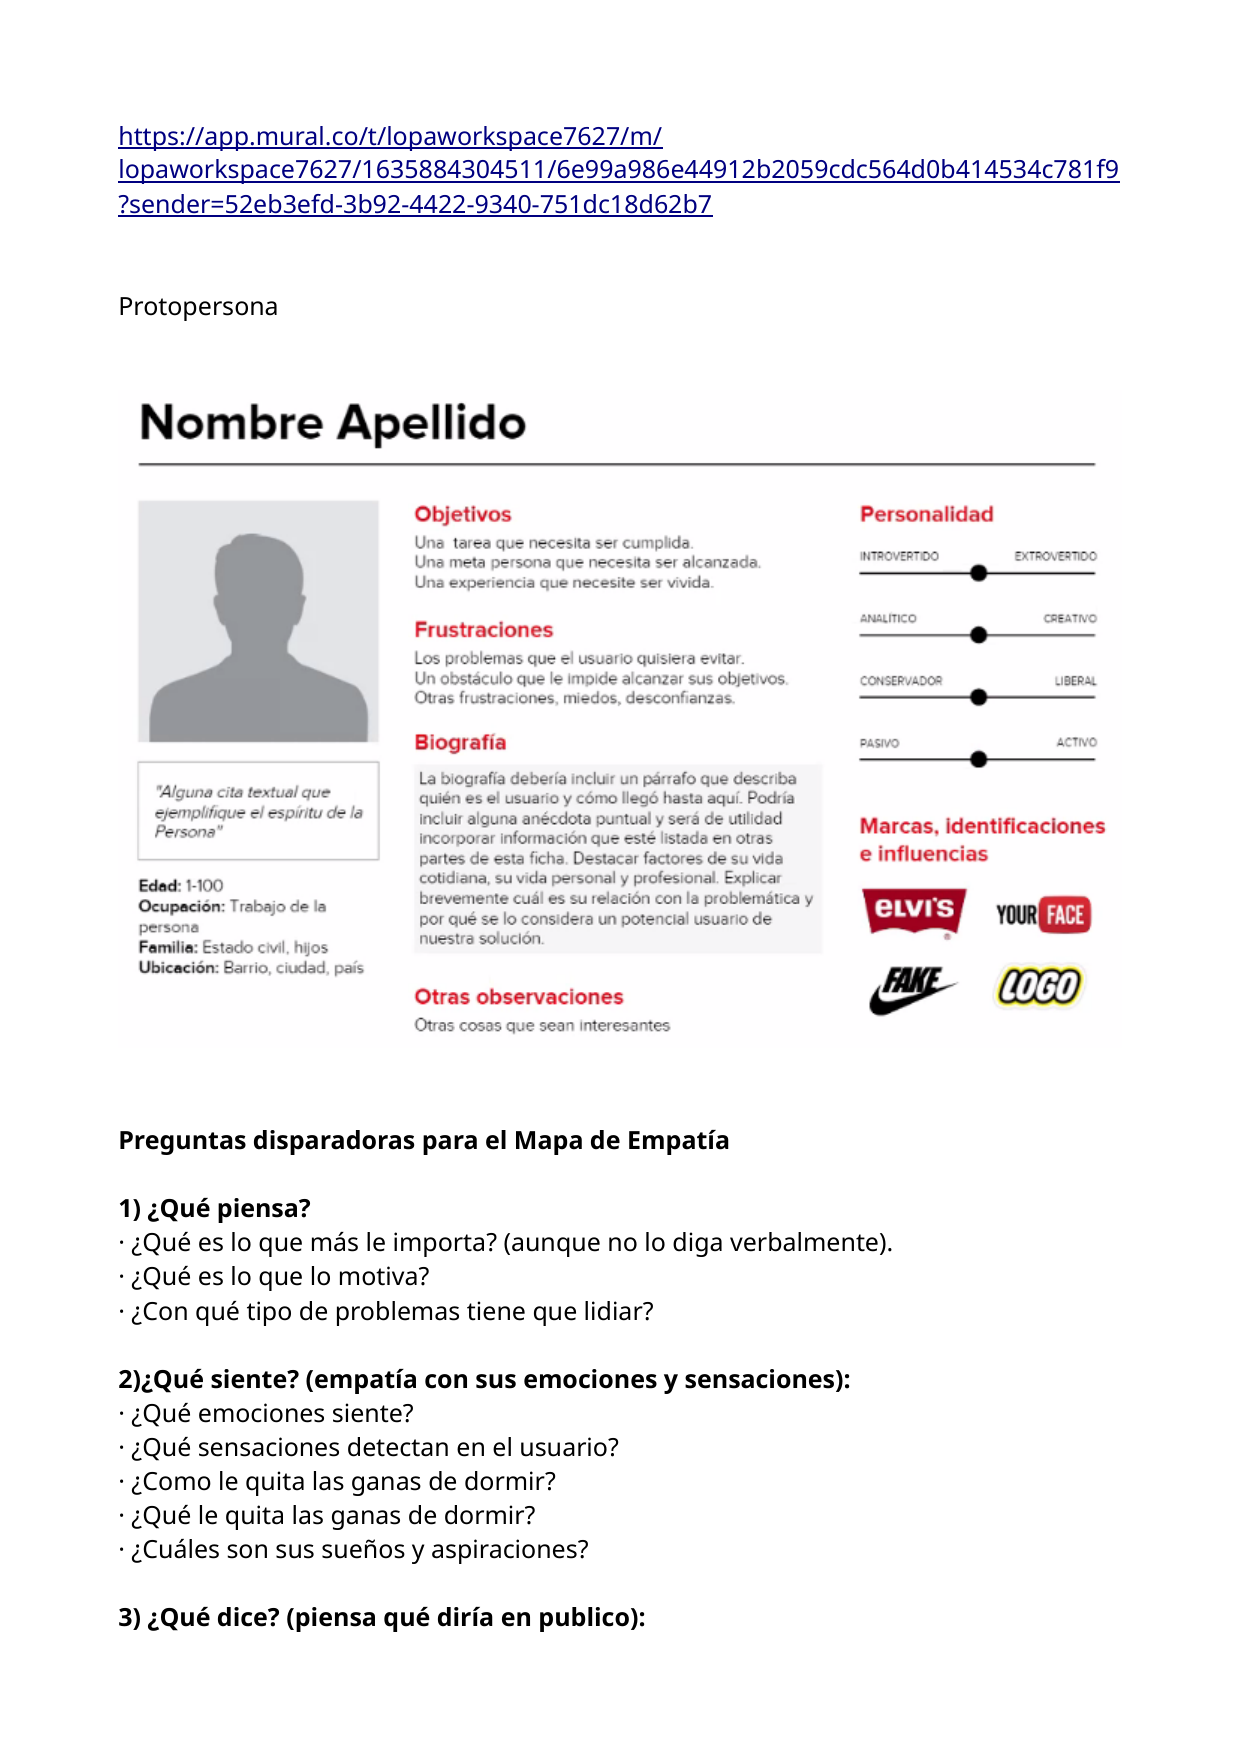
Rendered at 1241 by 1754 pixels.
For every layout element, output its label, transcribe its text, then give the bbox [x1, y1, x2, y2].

text 3) ¿Qué dice? (piensa qué diría en publico): [118, 1600, 1122, 1634]
text · ¿Qué es lo que lo motiva? [118, 1259, 1122, 1293]
text · ¿Qué sensaciones detectan en el usuario? [118, 1429, 1122, 1463]
picture [118, 390, 1123, 1048]
text · ¿Qué le quita las ganas de dormir? [118, 1497, 1122, 1532]
text https://app.mural.co/t/lopaworkspace7627/m/lopaworkspace7627/1635884304511/6e99a986e44912b2059cdc564d0b414534c781f9?sender=52eb3efd-3b92-4422-9340-751dc18d62b7 [118, 118, 1122, 220]
text Preguntas disparadoras para el Mapa de Empatía [118, 1123, 1122, 1157]
text 1) ¿Qué piensa? [118, 1191, 1122, 1225]
text · ¿Qué es lo que más le importa? (aunque no lo diga verbalmente). [118, 1225, 1122, 1259]
text · ¿Como le quita las ganas de dormir? [118, 1463, 1122, 1497]
text Protopersona [118, 288, 1122, 322]
text · ¿Con qué tipo de problemas tiene que lidiar? [118, 1293, 1122, 1327]
text · ¿Qué emociones siente? [118, 1395, 1122, 1429]
text · ¿Cuáles son sus sueños y aspiraciones? [118, 1532, 1122, 1566]
text 2)¿Qué siente? (empatía con sus emociones y sensaciones): [118, 1361, 1122, 1395]
